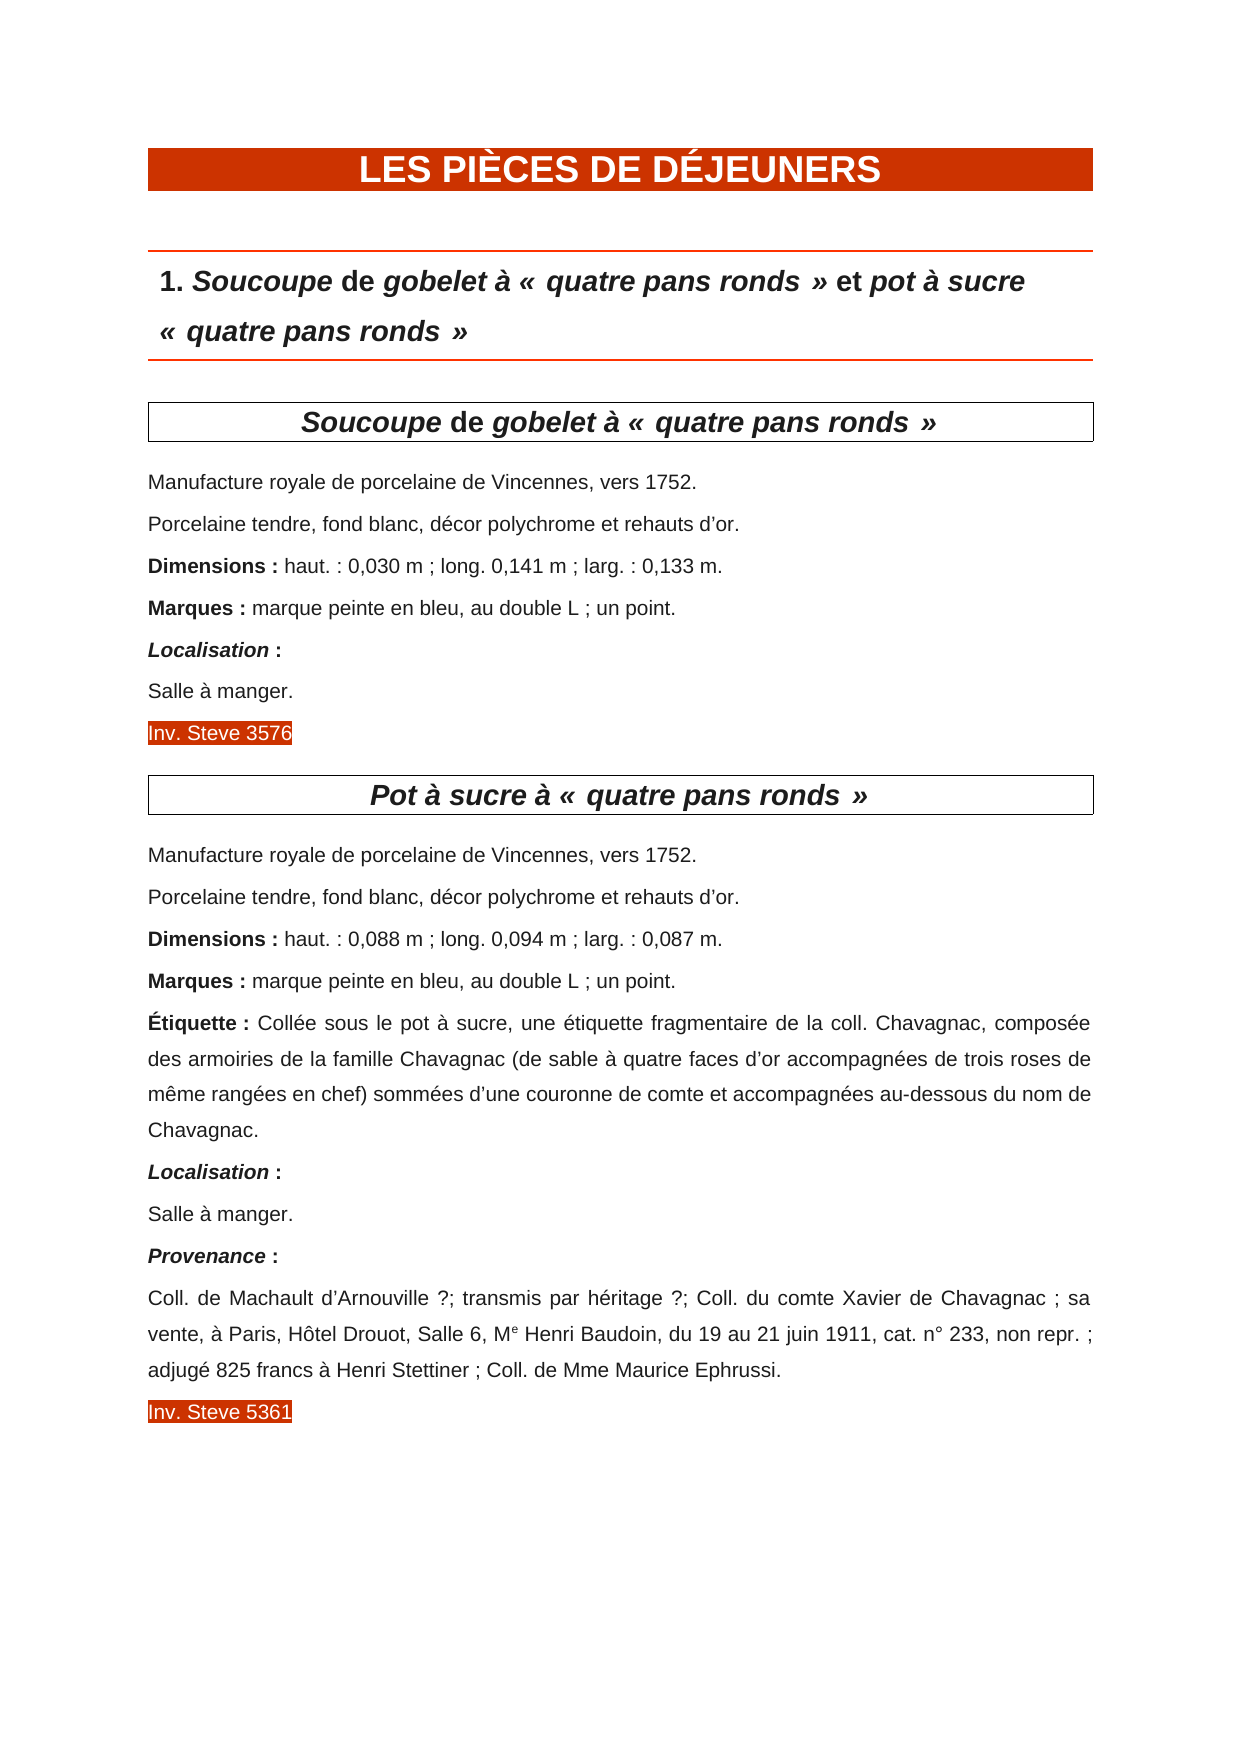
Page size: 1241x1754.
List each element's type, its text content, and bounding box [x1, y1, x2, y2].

subtitle Soucoupe de gobelet à « quatre pans ronds » et pot à sucre « quatre pans ronds » [148, 252, 1093, 359]
subtitle Les pièces de déjeuners [148, 148, 1093, 191]
text Porcelaine tendre, fond blanc, décor polychrome et rehauts d’or. [148, 885, 1093, 909]
text Provenance : [148, 1244, 1093, 1268]
text Inv. Steve 5361 [148, 1399, 1093, 1423]
text Marques : marque peinte en bleu, au double L ; un point. [148, 596, 1093, 619]
text Étiquette : Collée sous le pot à sucre, une étiquette fragmentaire de la coll. Chavagnac, composée des armoiries de la famille Chavagnac (de sable à quatre faces d’or accompagnées de trois roses de même rangées en chef) sommées d’une couronne de comte et accompagnées au-dessous du nom de Chavagnac. [148, 1010, 1093, 1142]
text Manufacture royale de porcelaine de Vincennes, vers 1752. [148, 470, 1093, 494]
text Marques : marque peinte en bleu, au double L ; un point. [148, 968, 1093, 992]
text Inv. Steve 3576 [292, 721, 1093, 745]
text Salle à manger. [148, 1202, 1093, 1226]
text Porcelaine tendre, fond blanc, décor polychrome et rehauts d’or. [148, 512, 1093, 536]
text Salle à manger. [148, 679, 1093, 703]
text Dimensions : haut. : 0,030 m ; long. 0,141 m ; larg. : 0,133 m. [148, 554, 1093, 578]
text Manufacture royale de porcelaine de Vincennes, vers 1752. [148, 843, 1093, 867]
subtitle Soucoupe de gobelet à « quatre pans ronds » [149, 403, 1093, 441]
text Localisation : [148, 1160, 1093, 1184]
text Dimensions : haut. : 0,088 m ; long. 0,094 m ; larg. : 0,087 m. [148, 927, 1093, 951]
text Coll. de Machault d’Arnouville ?; transmis par héritage ?; Coll. du comte Xavier de Chavagnac ; sa vente, à Paris, Hôtel Drouot, Salle 6, Me Henri Baudoin, du 19 au 21 juin 1911, cat. n° 233, non repr. ; adjugé 825 francs à Henri Stettiner ; Coll. de Mme Maurice Ephrussi. [148, 1286, 1093, 1382]
subtitle Pot à sucre à « quatre pans ronds » [149, 776, 1093, 814]
text Localisation : [148, 637, 1093, 661]
